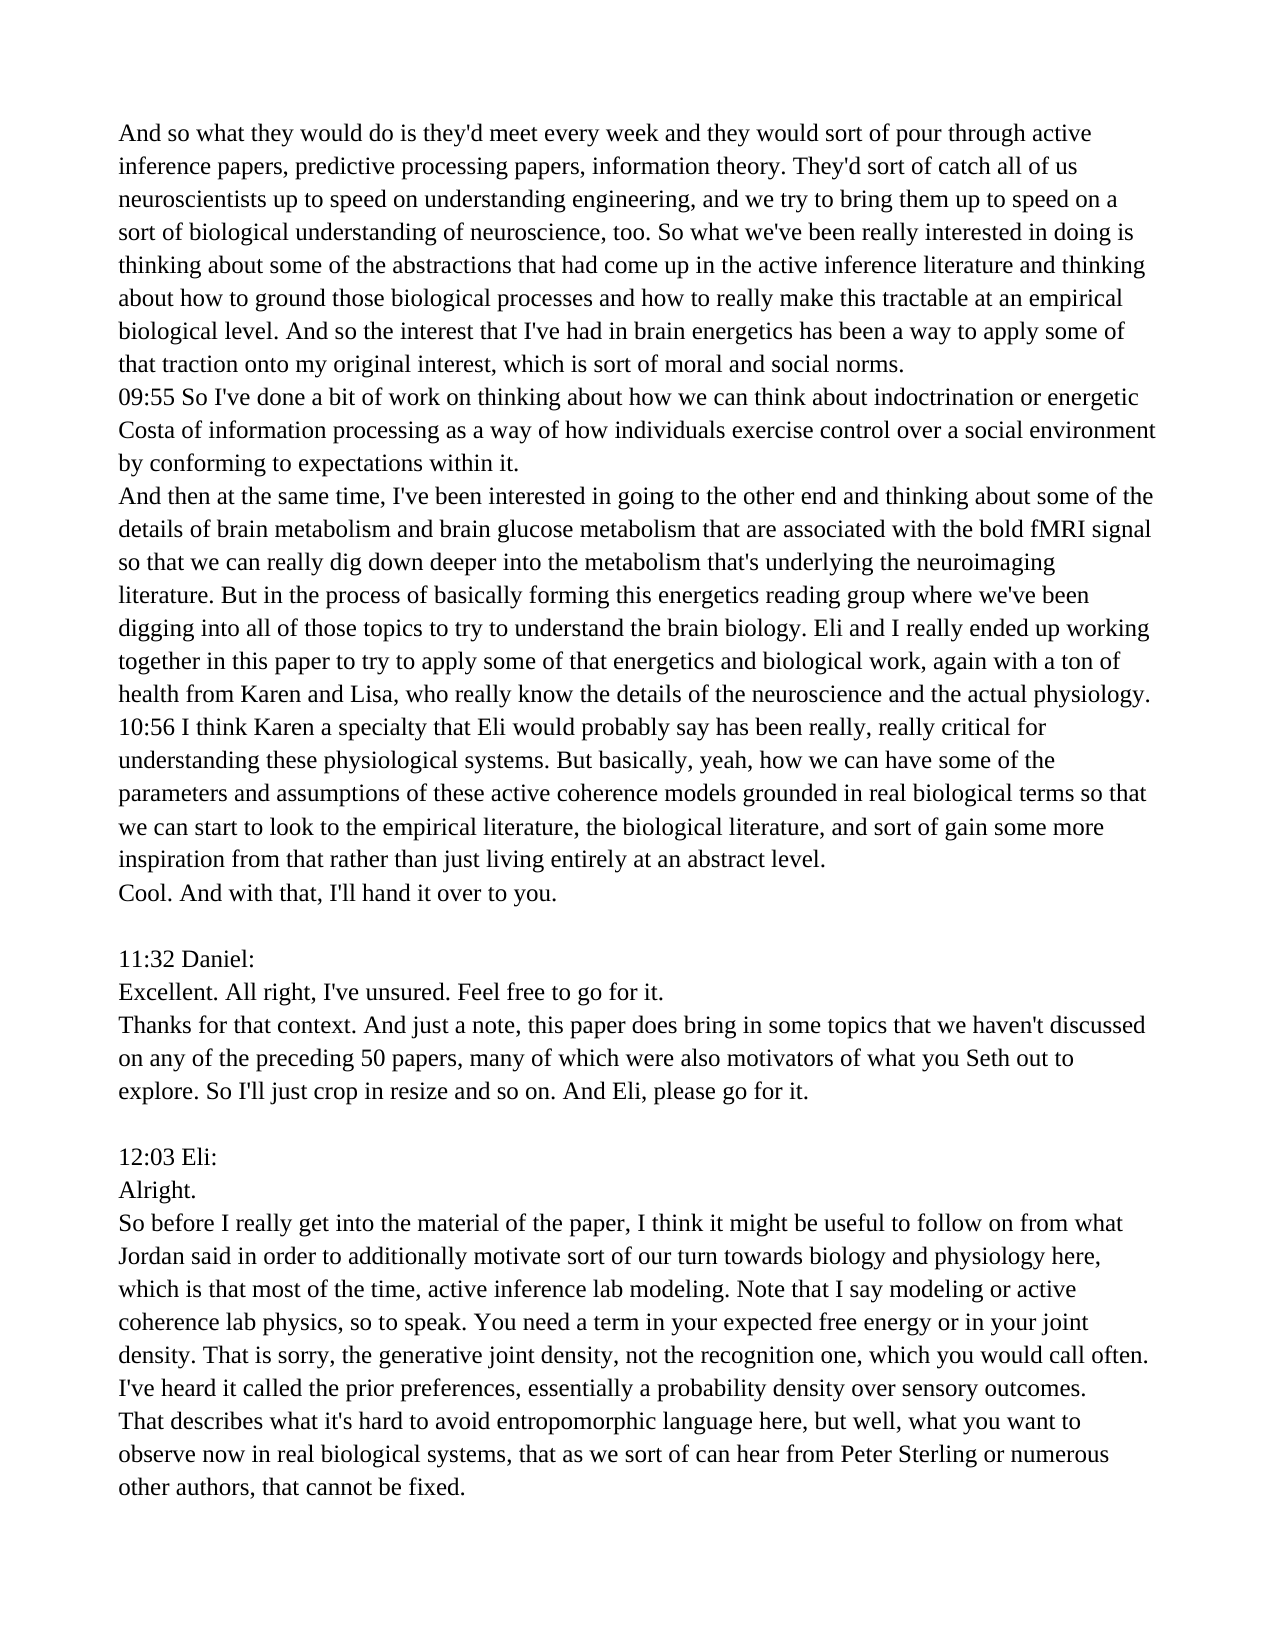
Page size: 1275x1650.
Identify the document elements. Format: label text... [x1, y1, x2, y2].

text 10:56 I think Karen a specialty that Eli would probably say has been really, really critical for understanding these physiological systems. But basically, yeah, how we can have some of the parameters and assumptions of these active coherence models grounded in real biological terms so that we can start to look to the empirical literature, the biological literature, and sort of gain some more inspiration from that rather than just living entirely at an abstract level. [118, 712, 1157, 873]
text And then at the same time, I've been interested in going to the other end and thinking about some of the details of brain metabolism and brain glucose metabolism that are associated with the bold fMRI signal so that we can really dig down deeper into the metabolism that's underlying the neuroimaging literature. But in the process of basically forming this energetics reading group where we've been digging into all of those topics to try to understand the brain biology. Eli and I really ended up working together in this paper to try to apply some of that energetics and biological work, again with a ton of health from Karen and Lisa, who really know the details of the neuroscience and the actual physiology. [118, 481, 1157, 708]
text 12:03 Eli: [118, 1142, 1157, 1171]
text Alright. [118, 1175, 1157, 1203]
text And so what they would do is they'd meet every week and they would sort of pour through active inference papers, predictive processing papers, information theory. They'd sort of catch all of us neuroscientists up to speed on understanding engineering, and we try to bring them up to speed on a sort of biological understanding of neuroscience, too. So what we've been really interested in doing is thinking about some of the abstractions that had come up in the active inference literature and thinking about how to ground those biological processes and how to really make this tractable at an empirical biological level. And so the interest that I've had in brain energetics has been a way to apply some of that traction onto my original interest, which is sort of moral and social norms. [118, 118, 1157, 378]
text 09:55 So I've done a bit of work on thinking about how we can think about indoctrination or energetic Costa of information processing as a way of how individuals exercise control over a social environment by conforming to expectations within it. [118, 382, 1157, 477]
text So before I really get into the material of the paper, I think it might be useful to follow on from what Jordan said in order to additionally motivate sort of our turn towards biology and physiology here, which is that most of the time, active inference lab modeling. Note that I say modeling or active coherence lab physics, so to speak. You need a term in your expected free energy or in your joint density. That is sorry, the generative joint density, not the recognition one, which you would call often. I've heard it called the prior preferences, essentially a probability density over sensory outcomes. [118, 1208, 1157, 1402]
text Thanks for that context. And just a note, this paper does bring in some topics that we haven't discussed on any of the preceding 50 papers, many of which were also motivators of what you Seth out to explore. So I'll just crop in resize and so on. And Eli, please go for it. [118, 1010, 1157, 1104]
text Cool. And with that, I'll hand it over to you. [118, 878, 1157, 906]
text 11:32 Daniel: [118, 944, 1157, 972]
text Excellent. All right, I've unsured. Feel free to go for it. [118, 977, 1157, 1005]
text That describes what it's hard to avoid entropomorphic language here, but well, what you want to observe now in real biological systems, that as we sort of can hear from Peter Sterling or numerous other authors, that cannot be fixed. [118, 1406, 1157, 1501]
